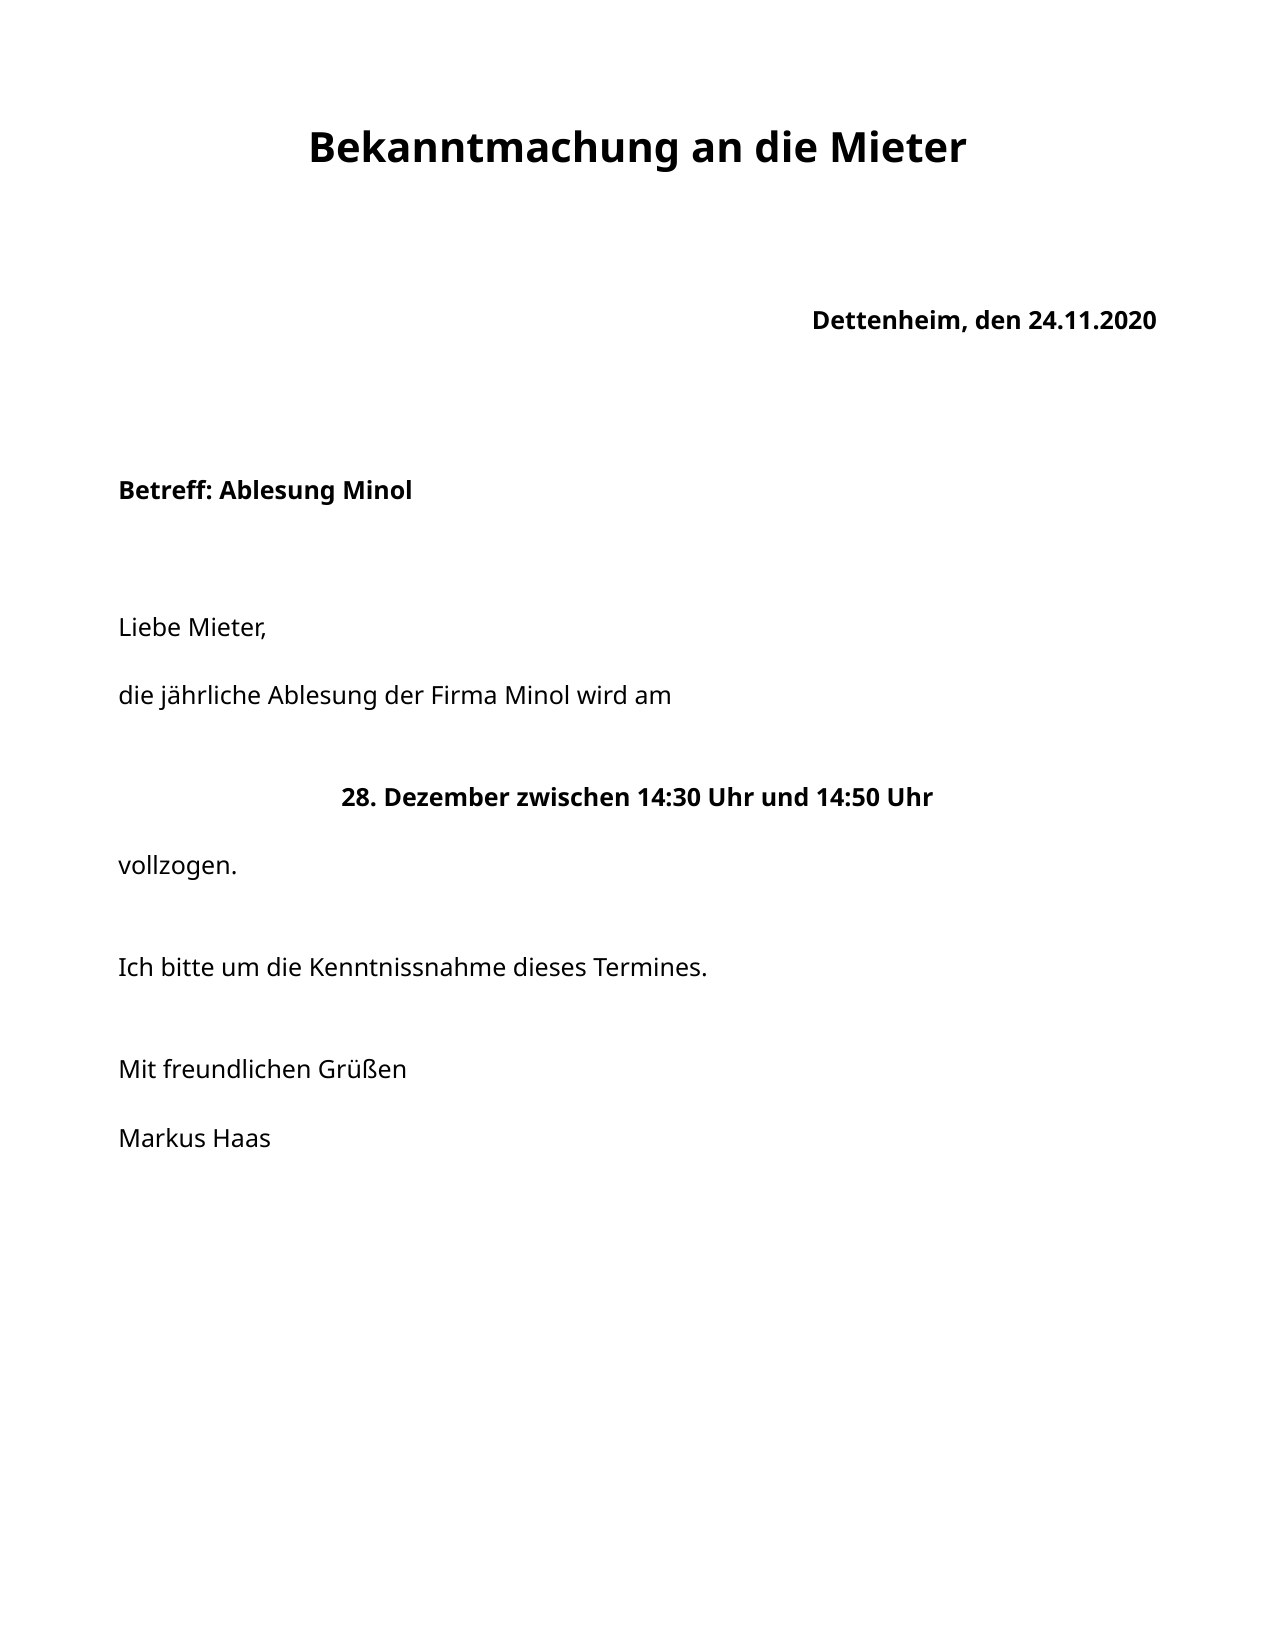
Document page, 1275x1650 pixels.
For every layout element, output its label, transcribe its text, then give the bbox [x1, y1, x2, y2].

text Markus Haas [118, 1120, 1157, 1154]
text vollzogen. [118, 848, 1157, 882]
text Liebe Mieter, [118, 609, 1157, 643]
text Ich bitte um die Kenntnissnahme dieses Termines. [118, 950, 1157, 984]
text Betreff: Ablesung Minol [118, 473, 1157, 507]
text Mit freundlichen Grüßen [118, 1052, 1157, 1086]
text Bekanntmachung an die Mieter [118, 118, 1157, 175]
text Dettenheim, den 24.11.2020 [118, 303, 1157, 337]
text 28. Dezember zwischen 14:30 Uhr und 14:50 Uhr [118, 779, 1157, 814]
text die jährliche Ablesung der Firma Minol wird am [118, 677, 1157, 711]
